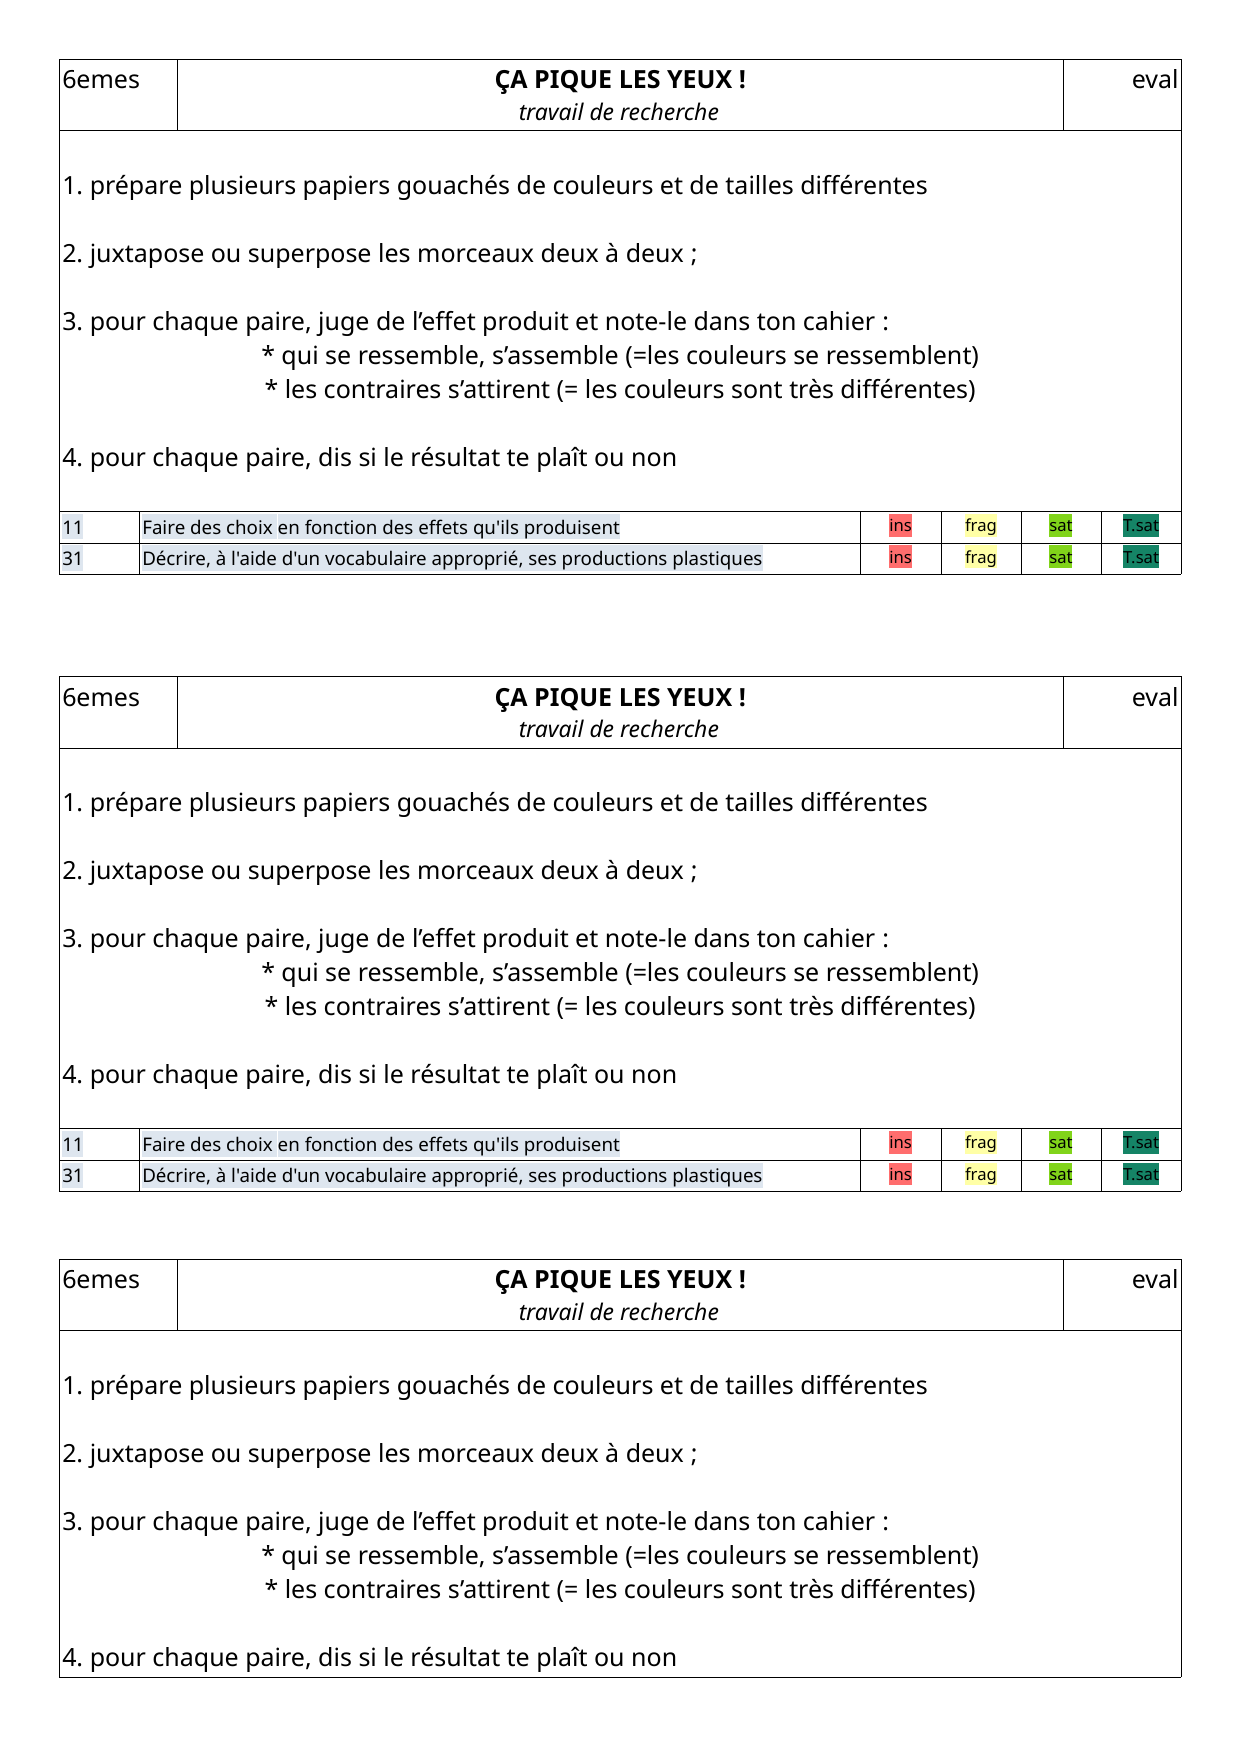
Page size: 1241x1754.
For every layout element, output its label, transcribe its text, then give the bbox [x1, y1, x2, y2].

table_cell sat [1022, 512, 1101, 542]
table_cell Décrire, à l'aide d'un vocabulaire approprié, ses productions plastiques [140, 1161, 860, 1191]
table_cell frag [942, 544, 1021, 574]
table_cell Faire des choix en fonction des effets qu'ils produisent [140, 1129, 860, 1159]
table_header 6emes [60, 1260, 177, 1330]
table_cell T.sat [1102, 1161, 1181, 1191]
table_cell ins [861, 1129, 941, 1159]
table_header ça pique les yeux ! travail de recherche [178, 60, 1063, 130]
table_cell 1. prépare plusieurs papiers gouachés de couleurs et de tailles différentes 2. juxtapose ou superpose les morceaux deux à deux ; 3. pour chaque paire, juge de l’effet produit et note-le dans ton cahier : * qui se ressemble, s’assemble (=les couleurs se ressemblent) * les contraires s’attirent (= les couleurs sont très différentes) 4. pour chaque paire, dis si le résultat te plaît ou non [60, 749, 1181, 1128]
table_cell Faire des choix en fonction des effets qu'ils produisent [140, 512, 860, 542]
table_cell ins [861, 1161, 941, 1191]
table_header eval [1064, 1260, 1181, 1330]
table_cell 1. prépare plusieurs papiers gouachés de couleurs et de tailles différentes 2. juxtapose ou superpose les morceaux deux à deux ; 3. pour chaque paire, juge de l’effet produit et note-le dans ton cahier : * qui se ressemble, s’assemble (=les couleurs se ressemblent) * les contraires s’attirent (= les couleurs sont très différentes) 4. pour chaque paire, dis si le résultat te plaît ou non [60, 131, 1181, 511]
table_cell frag [942, 512, 1021, 542]
table_header 6emes [60, 677, 177, 747]
table_cell 1. prépare plusieurs papiers gouachés de couleurs et de tailles différentes 2. juxtapose ou superpose les morceaux deux à deux ; 3. pour chaque paire, juge de l’effet produit et note-le dans ton cahier : * qui se ressemble, s’assemble (=les couleurs se ressemblent) * les contraires s’attirent (= les couleurs sont très différentes) 4. pour chaque paire, dis si le résultat te plaît ou non [60, 1331, 1181, 1677]
table_header ça pique les yeux ! travail de recherche [178, 677, 1063, 747]
table_cell T.sat [1102, 1129, 1181, 1159]
table_cell 11 [60, 512, 139, 542]
table_cell 31 [60, 1161, 139, 1191]
table_cell 11 [60, 1129, 139, 1159]
table_header ça pique les yeux ! travail de recherche [178, 1260, 1063, 1330]
table_cell frag [942, 1161, 1021, 1191]
table_cell 31 [60, 544, 139, 574]
table_cell sat [1022, 1161, 1101, 1191]
table_cell sat [1022, 1129, 1101, 1159]
table_cell ins [861, 544, 941, 574]
table_header eval [1064, 677, 1181, 747]
table_header 6emes [60, 60, 177, 130]
table_cell ins [861, 512, 941, 542]
table_header eval [1064, 60, 1181, 130]
table_cell T.sat [1102, 512, 1181, 542]
table_cell frag [942, 1129, 1021, 1159]
table_cell sat [1022, 544, 1101, 574]
table_cell Décrire, à l'aide d'un vocabulaire approprié, ses productions plastiques [140, 544, 860, 574]
table_cell T.sat [1102, 544, 1181, 574]
